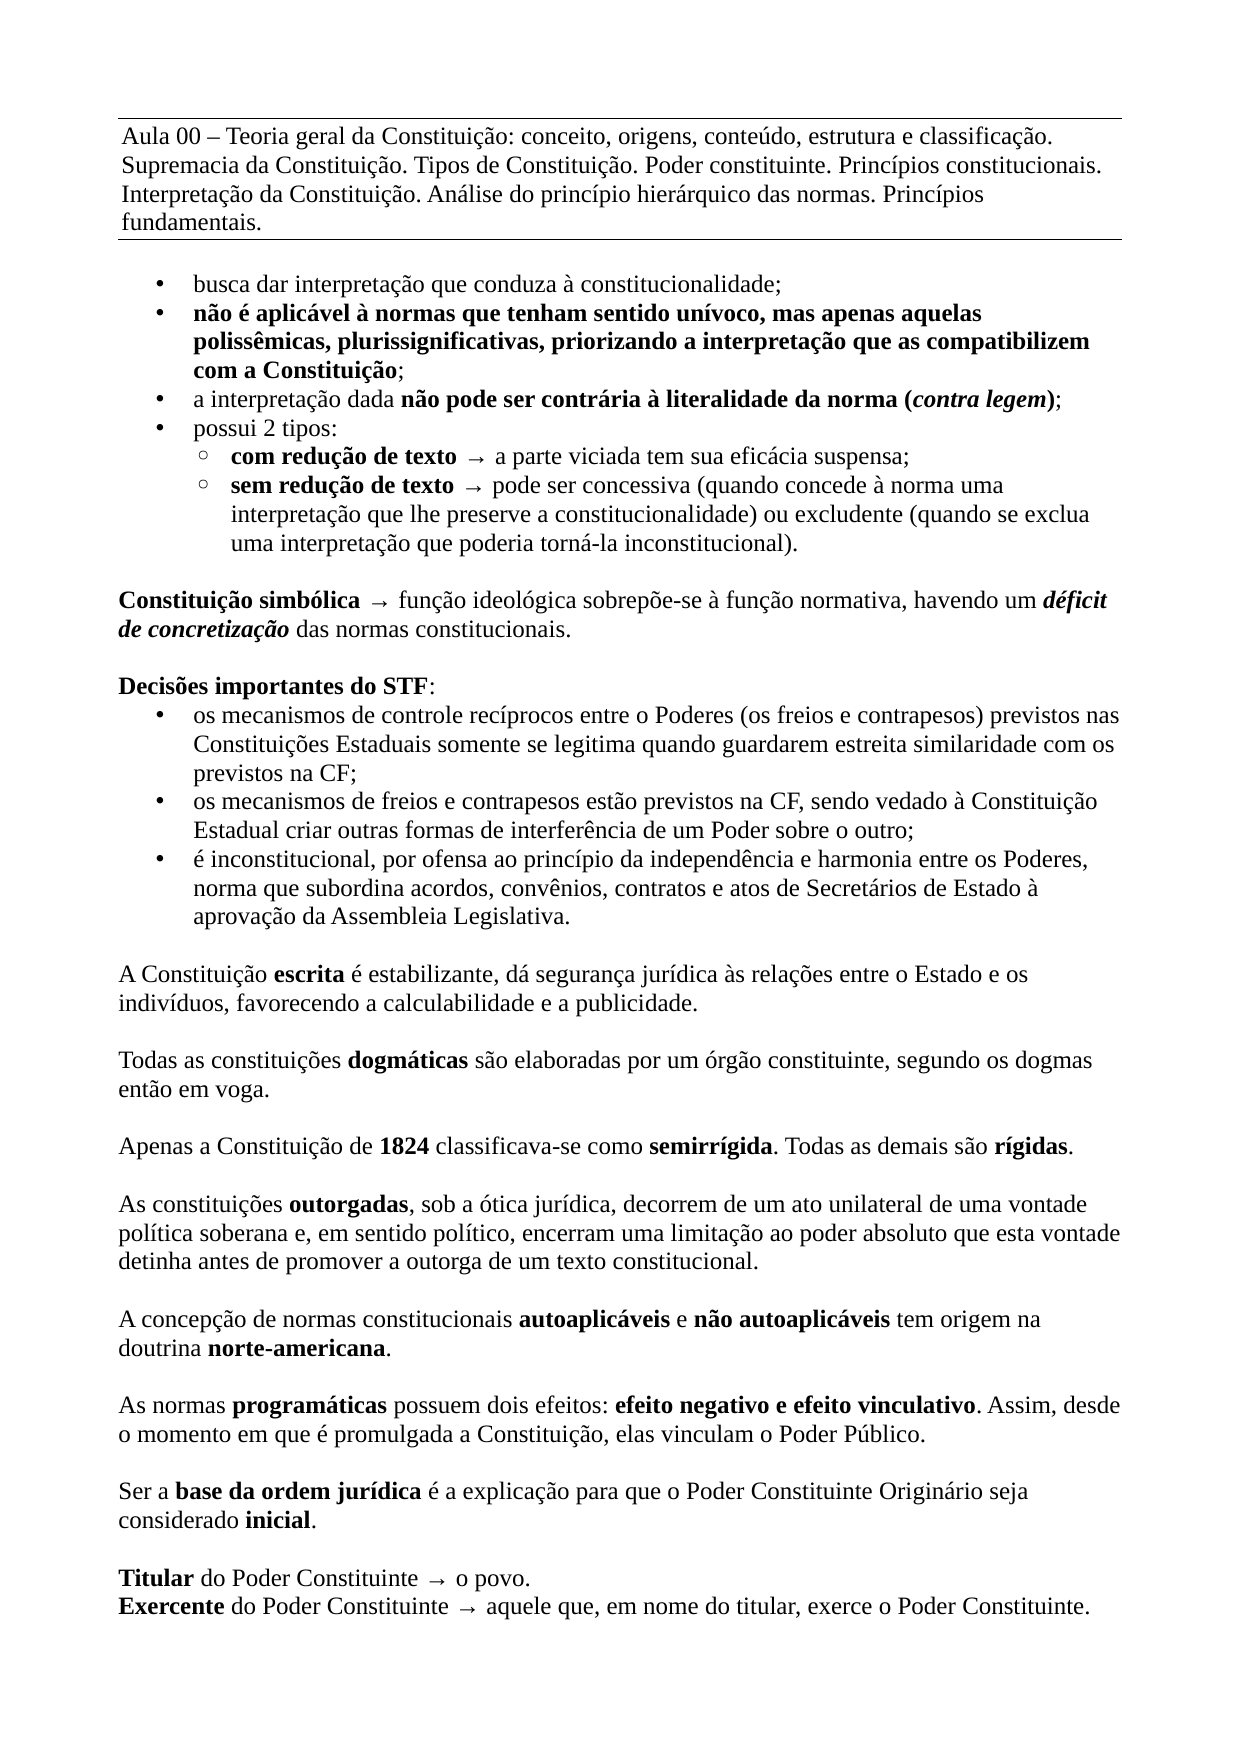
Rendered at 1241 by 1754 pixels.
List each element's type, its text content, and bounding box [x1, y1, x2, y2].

list sem redução de texto → pode ser concessiva (quando concede à norma uma interpretação que lhe preserve a constitucionalidade) ou excludente (quando se exclua uma interpretação que poderia torná-la inconstitucional). [193, 470, 1122, 556]
text Exercente do Poder Constituinte → aquele que, em nome do titular, exerce o Poder Constituinte. [118, 1591, 1122, 1620]
text A concepção de normas constitucionais autoaplicáveis e não autoaplicáveis tem origem na doutrina norte-americana. [118, 1304, 1122, 1361]
list possui 2 tipos: [156, 413, 1122, 441]
text Titular do Poder Constituinte → o povo. [118, 1563, 1122, 1591]
list os mecanismos de freios e contrapesos estão previstos na CF, sendo vedado à Constituição Estadual criar outras formas de interferência de um Poder sobre o outro; [156, 786, 1122, 844]
text As constituições outorgadas, sob a ótica jurídica, decorrem de um ato unilateral de uma vontade política soberana e, em sentido político, encerram uma limitação ao poder absoluto que esta vontade detinha antes de promover a outorga de um texto constitucional. [118, 1189, 1122, 1275]
text Apenas a Constituição de 1824 classificava-se como semirrígida. Todas as demais são rígidas. [118, 1131, 1122, 1160]
list é inconstitucional, por ofensa ao princípio da independência e harmonia entre os Poderes, norma que subordina acordos, convênios, contratos e atos de Secretários de Estado à aprovação da Assembleia Legislativa. [156, 844, 1122, 930]
text A Constituição escrita é estabilizante, dá segurança jurídica às relações entre o Estado e os indivíduos, favorecendo a calculabilidade e a publicidade. [118, 959, 1122, 1016]
text Constituição simbólica → função ideológica sobrepõe-se à função normativa, havendo um déficit de concretização das normas constitucionais. [118, 585, 1122, 643]
list não é aplicável à normas que tenham sentido unívoco, mas apenas aquelas polissêmicas, plurissignificativas, priorizando a interpretação que as compatibilizem com a Constituição; [156, 298, 1122, 384]
list com redução de texto → a parte viciada tem sua eficácia suspensa; [193, 441, 1122, 470]
text Todas as constituições dogmáticas são elaboradas por um órgão constituinte, segundo os dogmas então em voga. [118, 1045, 1122, 1103]
list busca dar interpretação que conduza à constitucionalidade; [156, 269, 1122, 298]
list a interpretação dada não pode ser contrária à literalidade da norma (contra legem); [156, 384, 1122, 413]
text As normas programáticas possuem dois efeitos: efeito negativo e efeito vinculativo. Assim, desde o momento em que é promulgada a Constituição, elas vinculam o Poder Público. [118, 1390, 1122, 1448]
list os mecanismos de controle recíprocos entre o Poderes (os freios e contrapesos) previstos nas Constituições Estaduais somente se legitima quando guardarem estreita similaridade com os previstos na CF; [156, 700, 1122, 786]
text Ser a base da ordem jurídica é a explicação para que o Poder Constituinte Originário seja considerado inicial. [118, 1476, 1122, 1534]
text Decisões importantes do STF: [118, 671, 1122, 700]
